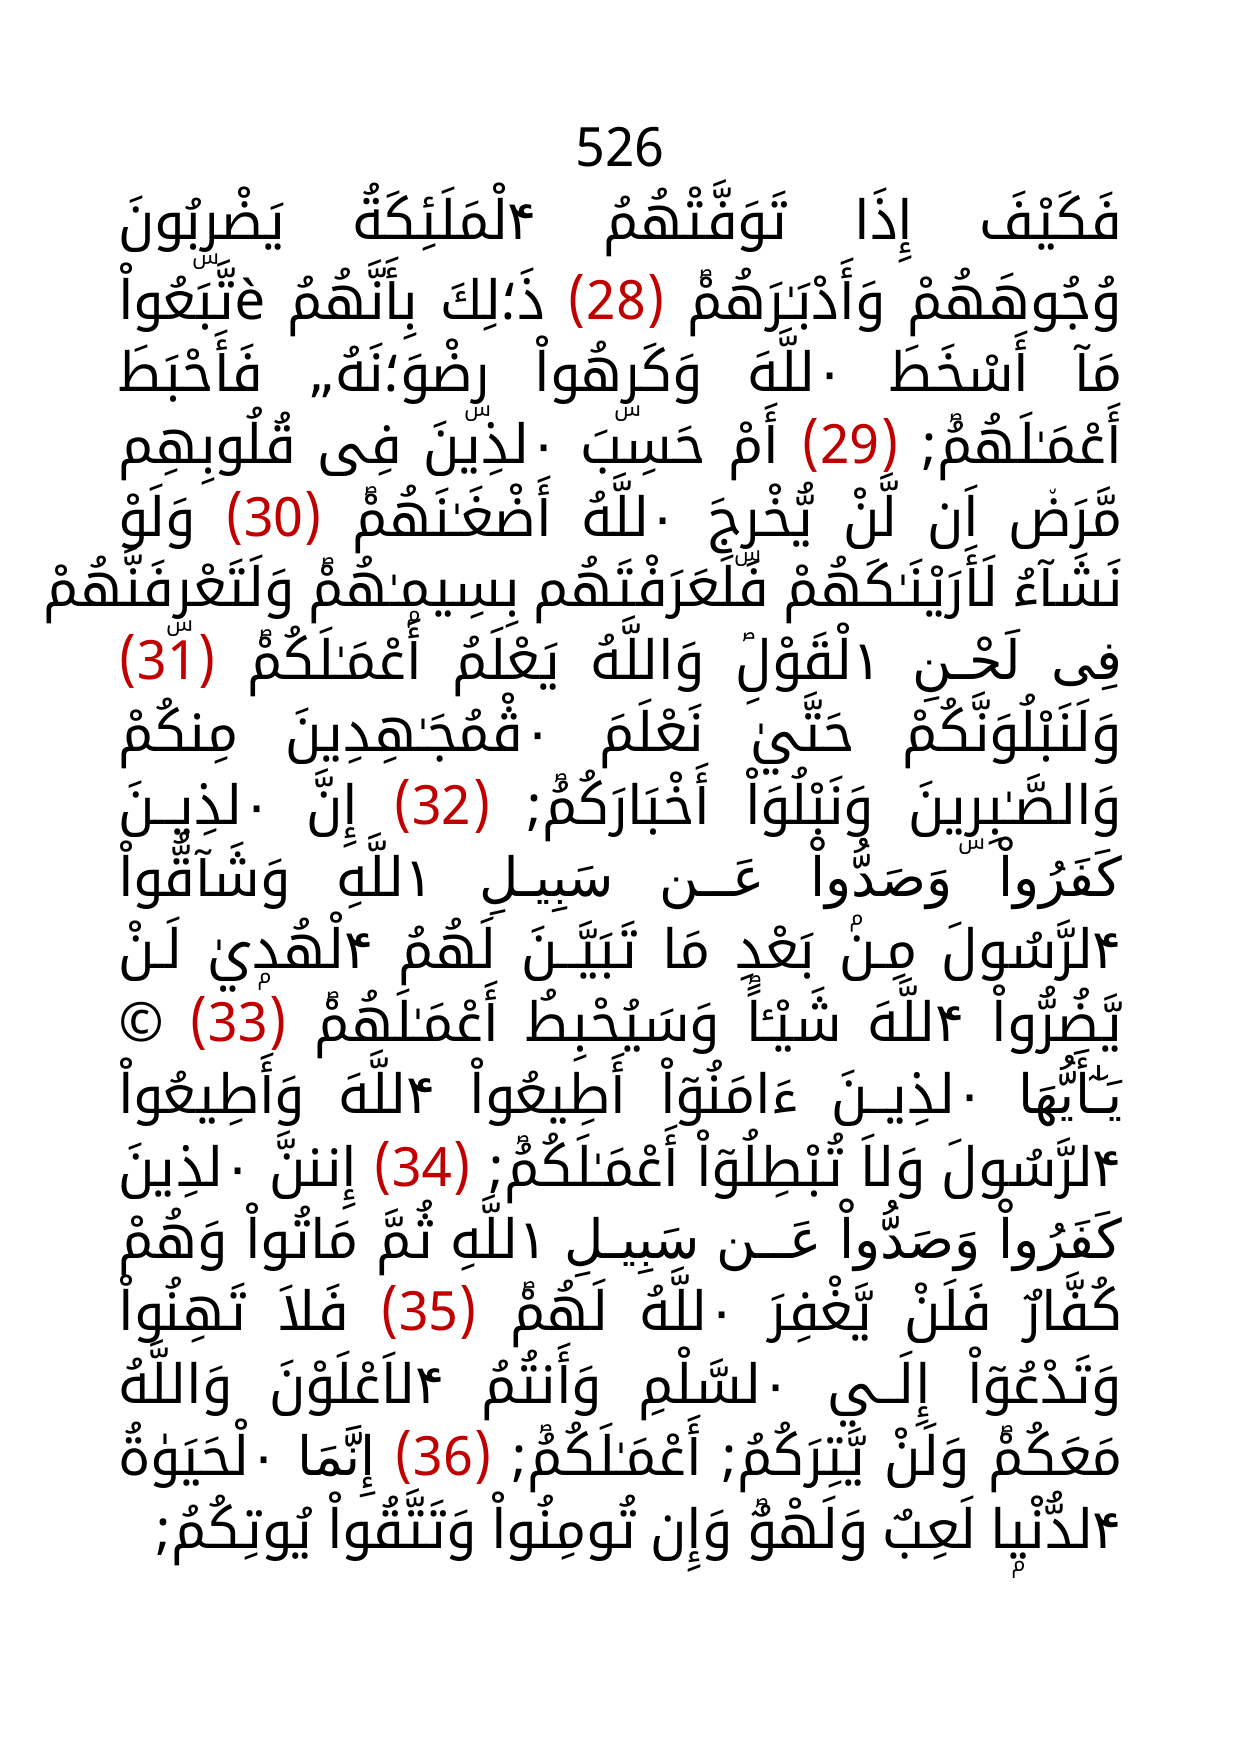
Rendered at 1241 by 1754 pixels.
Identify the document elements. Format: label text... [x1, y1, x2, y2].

text 526 [118, 118, 1122, 189]
text فَكَيْفَ إِذَا تَوَفَّتْهُمُ ۴لْمَلَئِكَةُ يَضْرۣبُونَ وُجُوهَهُمْ وَأَدْبَـٰرَهُمْؐ (28) ذَ؛لِكَ بِأَنَّهُمُ èتَّبَعُواْ مَآ أَسْخَطَ ۰للَّهَ وَكَرۣهُواْ رۣضْوَ؛نَهُ„ فَأَحْبَطَ أَعْمَـٰلَهُمُؐ; (29) أَمْ حَسِبَ ۰لذِينَ فِى قُلُوبِهِم مَّرَض٘ اَن لَّنْ يُّخْرۣجَ ۰للَّهُ أَضْغَـٰنَهُمْؐ (30) وَلَوْ نَشَآءُ لَأَرَيْنَـٰكَهُمْ فَلَعَرَفْتَهُم بِسِيمۭـٰهُمْؐ وَلَتَعْرۣفَنَّهُمْ فِى لَحْـنِ ۱لْقَوْلِؐ وَاللَّهُ يَعْلَمُ أَعْمَـٰلَكُمْؐ (31) وَلَنَبْلُوَنَّكُمْ حَتَّيٰ نَعْلَمَ ۰ڤْمُجَـٰهِدِينَ مِنكُمْ وَالصَّـٰبِرۣينَ وَنَبْلُوَاْ أَخْبَارَكُمُؐ; (32) إِنَّ ۰لذِيــنَ كَفَرُواْ وَصَدُّواْ عَــن سَبِيـلِ ۱للَّهِ وَشَآقُّواْ ۴لرَّسُولَ مِـنۢ بَعْدِ مَا تَبَيَّــنَ لَهُمُ ۴لْهُدۭيٰ لَـنْ يَّضُرُّواْ ۴للَّهَ شَيْـٔاًؐ وَسَيُحْبِطُ أَعْمَـٰلَهُمْؐ (33) © يَـٰٓأَيُّهَا ۰لذِيــنَ ءَامَنُوٓاْ أَطِيعُواْ ۴للَّهَ وَأَطِيعُواْ ۴لرَّسُولَ وَلاَ تُبْطِلُوٓاْ أَعْمَـٰلَكُمُؐ; (34) إِنننَّ ۰لذِينَ كَفَرُواْ وَصَدُّواْ عَــن سَبِيـلِ ۱للَّهِ ثُمَّ مَاتُواْ وَهُمْ كُفَّارٌ فَلَنْ يَّغْفِرَ ۰للَّهُ لَهُمْؐ (35) فَلاَ تَهِنُواْ وَتَدْعُوٓاْ إِلَــي ۰لسَّلْمِ وَأَنتُمُ ۴لاَعْلَوْنَ وَاللَّهُ مَعَكُمْؐ وَلَنْ يَّتِرَكُمُ; أَعْمَـٰلَكُمُؐ; (36) إِنَّمَا ۰لْحَيَوٰةُ ۴لدُّنْيۭا لَعِبٌ وَلَهْوٌؐ وَإِن تُومِنُواْ وَتَتَّقُواْ يُوتِكُمُ; [118, 189, 1122, 1570]
